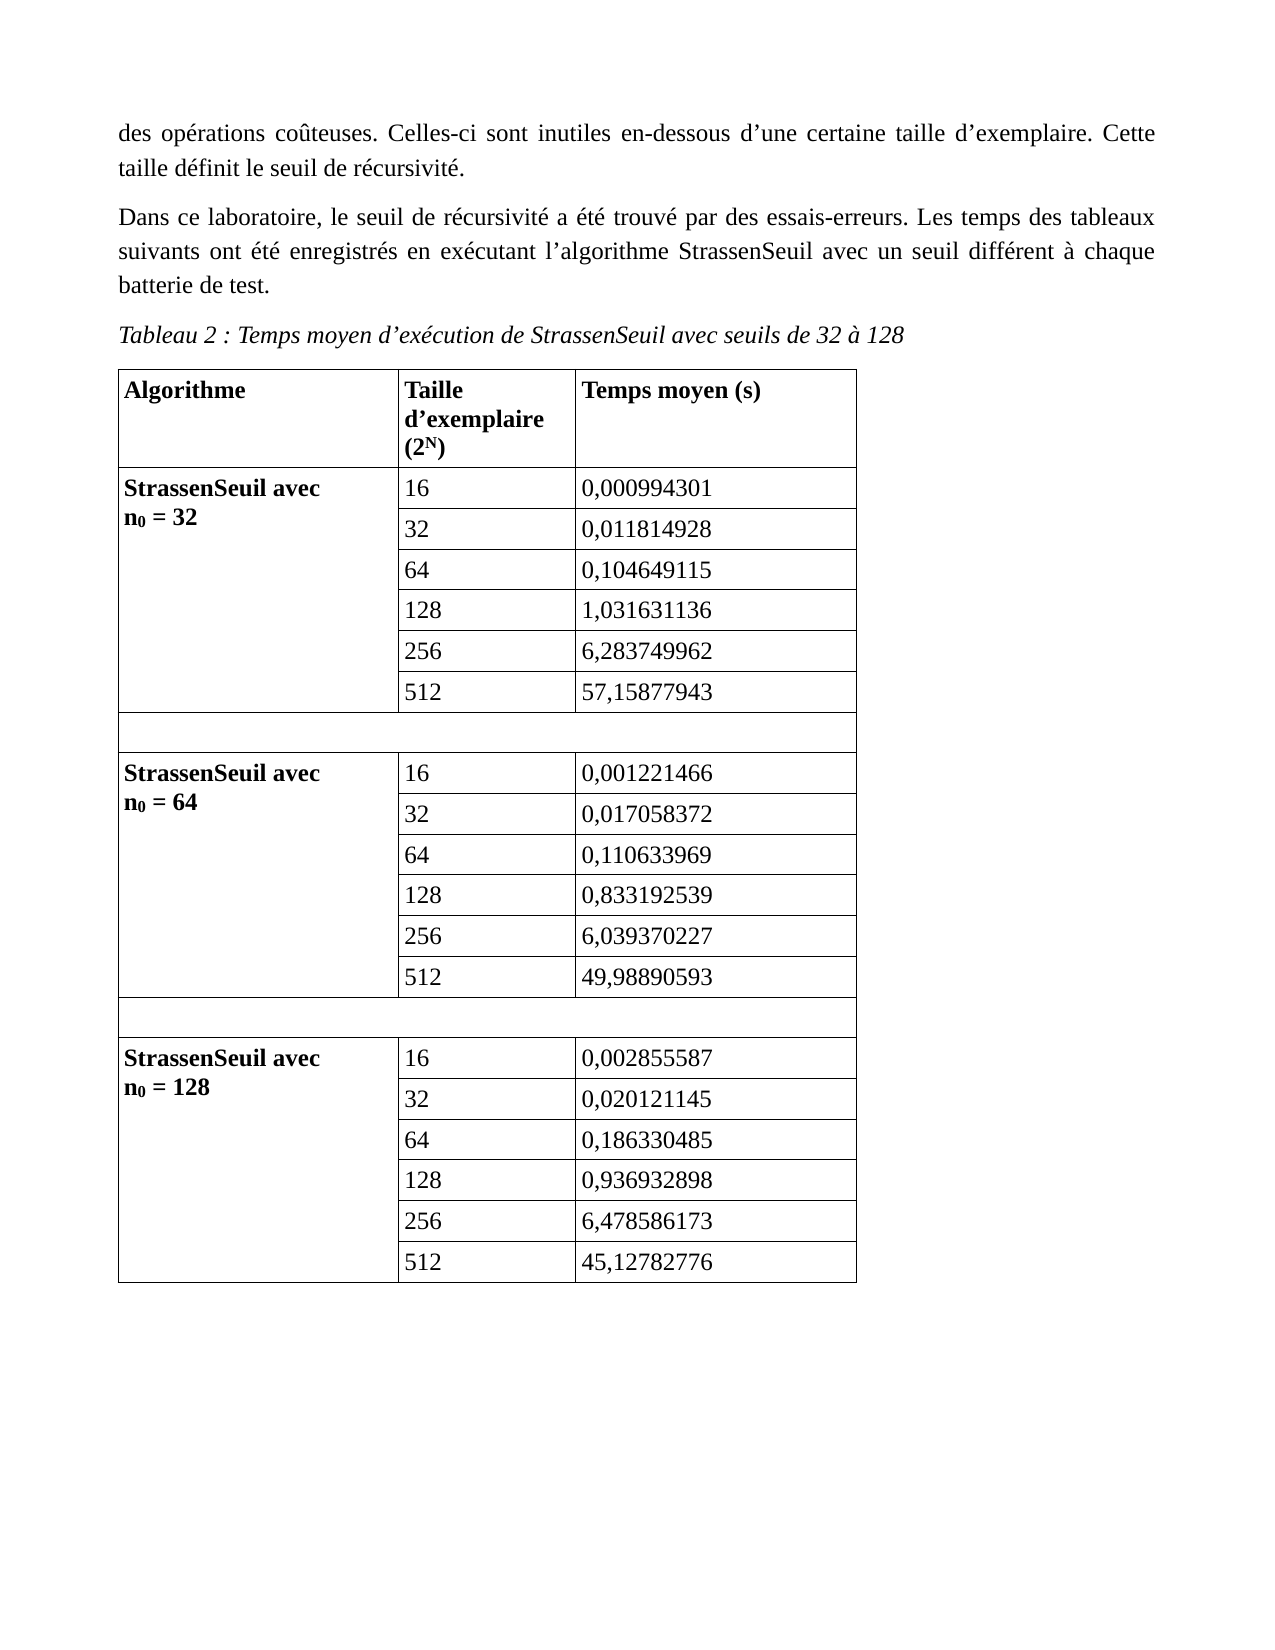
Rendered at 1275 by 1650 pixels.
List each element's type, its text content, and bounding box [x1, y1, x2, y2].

table_cell 49,98890593 [576, 957, 856, 996]
table_cell StrassenSeuil avec n0 = 32 [119, 468, 398, 711]
table_cell 64 [399, 835, 575, 874]
table_cell 6,478586173 [576, 1201, 856, 1241]
table_cell 0,000994301 [576, 468, 856, 508]
table_cell 0,833192539 [576, 875, 856, 915]
table_cell 0,110633969 [576, 835, 856, 874]
table_cell 0,001221466 [576, 753, 856, 793]
table_header Taille d’exemplaire (2N) [399, 370, 575, 467]
table_cell 16 [399, 753, 575, 793]
table_cell 512 [399, 957, 575, 996]
table_cell 0,104649115 [576, 550, 856, 589]
table_cell 0,017058372 [576, 794, 856, 833]
table_cell 32 [399, 1079, 575, 1119]
table_cell 0,186330485 [576, 1120, 856, 1159]
table_cell 512 [399, 672, 575, 711]
table_cell 45,12782776 [576, 1242, 856, 1282]
table_cell [119, 998, 856, 1037]
table_cell 128 [399, 1160, 575, 1200]
table_cell 256 [399, 916, 575, 956]
table_cell StrassenSeuil avec n0 = 64 [119, 753, 398, 996]
table_cell 64 [399, 1120, 575, 1159]
text Dans ce laboratoire, le seuil de récursivité a été trouvé par des essais-erreurs. Les temps des tableaux suivants ont été enregistrés en exécutant l’algorithme StrassenSeuil avec un seuil différent à chaque batterie de test. [118, 202, 1157, 299]
table_cell 32 [399, 509, 575, 548]
table_cell 1,031631136 [576, 590, 856, 630]
table_cell [119, 713, 856, 752]
table_cell 16 [399, 468, 575, 508]
table_cell 256 [399, 631, 575, 671]
table_cell 32 [399, 794, 575, 833]
table_header Temps moyen (s) [576, 370, 856, 467]
table_cell 0,002855587 [576, 1038, 856, 1078]
table_cell 128 [399, 590, 575, 630]
table_cell StrassenSeuil avec n0 = 128 [119, 1038, 398, 1282]
table_cell 0,020121145 [576, 1079, 856, 1119]
table_cell 64 [399, 550, 575, 589]
table_header Algorithme [119, 370, 398, 467]
text des opérations coûteuses. Celles-ci sont inutiles en-dessous d’une certaine taille d’exemplaire. Cette taille définit le seuil de récursivité. [118, 118, 1157, 181]
table_cell 16 [399, 1038, 575, 1078]
table_cell 6,039370227 [576, 916, 856, 956]
table_cell 128 [399, 875, 575, 915]
table_cell 57,15877943 [576, 672, 856, 711]
table_cell 512 [399, 1242, 575, 1282]
table_cell 0,936932898 [576, 1160, 856, 1200]
table_cell 0,011814928 [576, 509, 856, 548]
text Tableau 2 : Temps moyen d’exécution de StrassenSeuil avec seuils de 32 à 128 [118, 320, 1157, 348]
table_cell 6,283749962 [576, 631, 856, 671]
table_cell 256 [399, 1201, 575, 1241]
